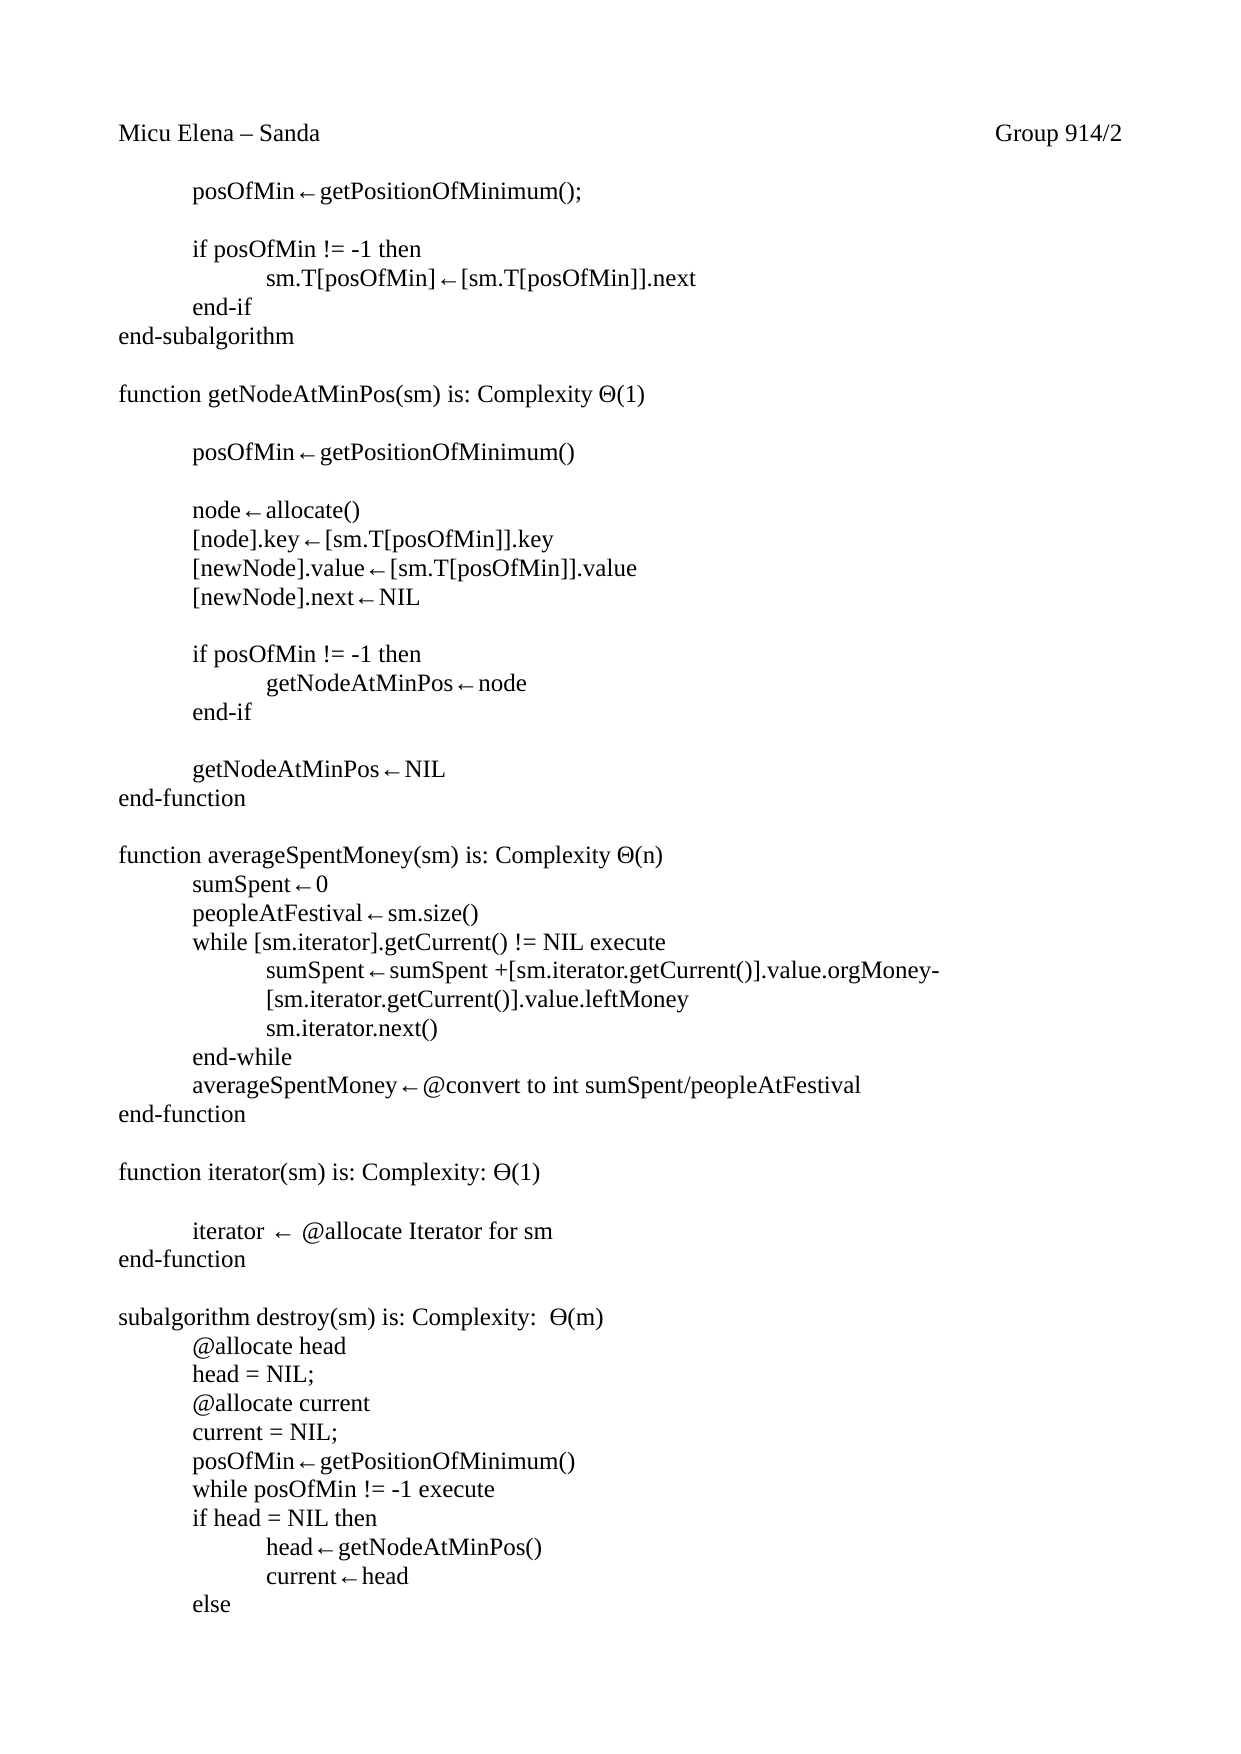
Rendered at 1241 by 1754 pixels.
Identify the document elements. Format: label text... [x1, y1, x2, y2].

text function iterator(sm) is: Complexity: ϴ(1) [118, 1157, 1122, 1186]
text sumSpent←sumSpent +[sm.iterator.getCurrent()].value.orgMoney- [sm.iterator.getCurrent()].value.leftMoney [118, 956, 1122, 1013]
text while [sm.iterator].getCurrent() != NIL execute [118, 927, 1122, 956]
text iterator ← @allocate Iterator for sm [118, 1216, 1122, 1244]
text [newNode].value←[sm.T[posOfMin]].value [118, 553, 1122, 582]
text sm.T[posOfMin]←[sm.T[posOfMin]].next [118, 263, 1122, 292]
text posOfMin←getPositionOfMinimum() [118, 1446, 1122, 1474]
text end-function [118, 1244, 1122, 1273]
text head = NIL; [118, 1359, 1122, 1388]
text posOfMin←getPositionOfMinimum(); [118, 176, 1122, 205]
text getNodeAtMinPos←node [118, 668, 1122, 697]
text node←allocate() [118, 496, 1122, 524]
text [newNode].next←NIL [118, 582, 1122, 611]
text @allocate head [118, 1331, 1122, 1359]
text if posOfMin != -1 then [118, 639, 1122, 668]
text averageSpentMoney←@convert to int sumSpent/peopleAtFestival [118, 1071, 1122, 1099]
text subalgorithm destroy(sm) is: Complexity: ϴ(m) [118, 1302, 1122, 1331]
text end-function [118, 1099, 1122, 1128]
text if head = NIL then [118, 1503, 1122, 1532]
text end-if [118, 292, 1122, 321]
text @allocate current [118, 1388, 1122, 1417]
text peopleAtFestival←sm.size() [118, 898, 1122, 927]
text function averageSpentMoney(sm) is: Complexity Θ(n) [118, 841, 1122, 869]
text current = NIL; [118, 1417, 1122, 1446]
text while posOfMin != -1 execute [118, 1474, 1122, 1503]
text end-while [118, 1042, 1122, 1071]
text head←getNodeAtMinPos() [118, 1532, 1122, 1561]
text sm.iterator.next() [118, 1013, 1122, 1042]
text if posOfMin != -1 then [118, 234, 1122, 263]
text else [118, 1589, 1122, 1618]
text current←head [118, 1561, 1122, 1589]
text sumSpent←0 [118, 869, 1122, 898]
text posOfMin←getPositionOfMinimum() [118, 437, 1122, 466]
text end-subalgorithm [118, 321, 1122, 349]
text [node].key←[sm.T[posOfMin]].key [118, 524, 1122, 553]
text end-function [118, 783, 1122, 812]
text function getNodeAtMinPos(sm) is: Complexity Θ(1) [118, 379, 1122, 408]
text end-if [118, 697, 1122, 726]
text getNodeAtMinPos←NIL [118, 754, 1122, 783]
